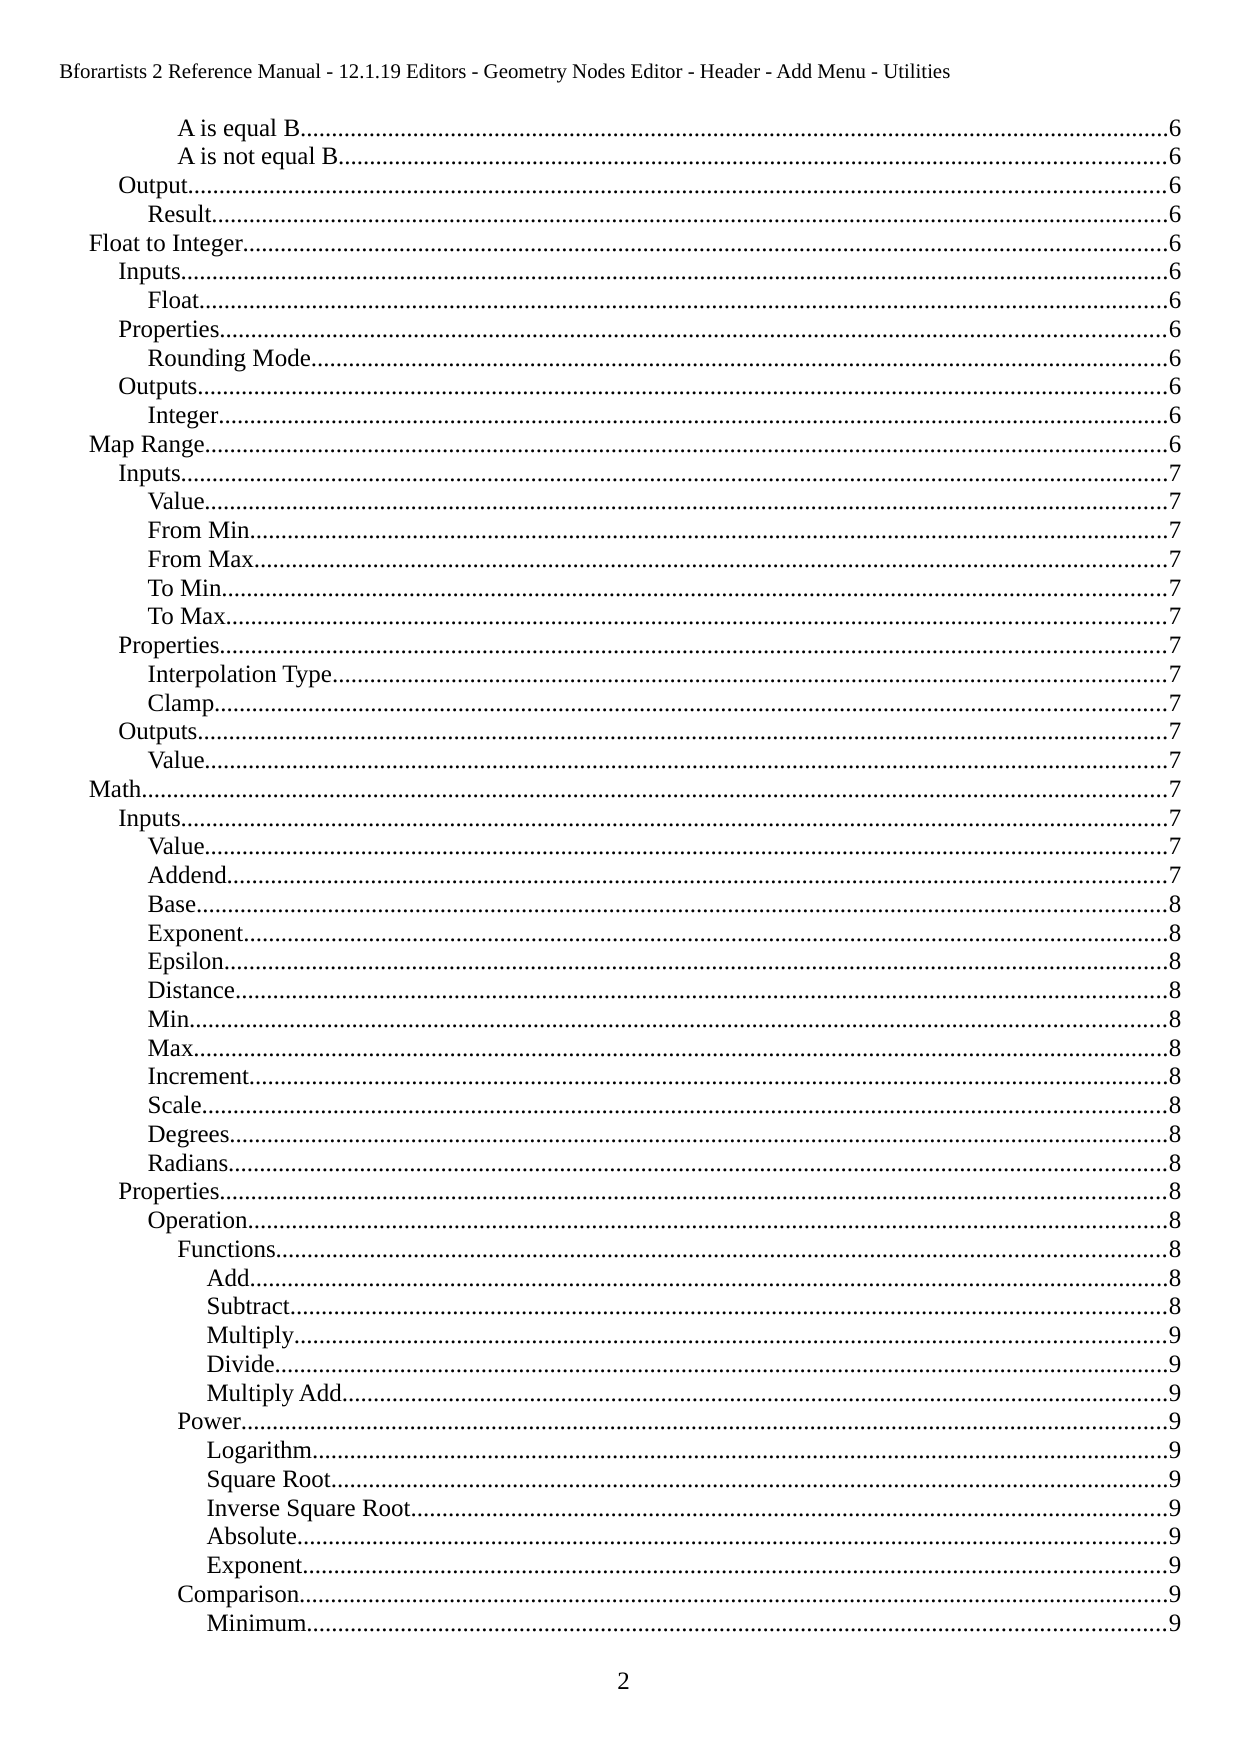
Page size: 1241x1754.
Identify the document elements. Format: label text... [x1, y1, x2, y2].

text Absolute 9 [206, 1521, 1181, 1550]
text Properties 7 [118, 630, 1181, 659]
text Logarithm 9 [206, 1435, 1181, 1464]
text Inputs 7 [118, 458, 1181, 486]
text Max 8 [147, 1033, 1181, 1061]
text Multiply 9 [206, 1320, 1181, 1349]
text Subtract 8 [206, 1291, 1181, 1320]
text Epsilon 8 [147, 946, 1181, 975]
text Inverse Square Root 9 [206, 1493, 1181, 1521]
text Output 6 [118, 170, 1181, 199]
text Float to Integer 6 [88, 228, 1181, 256]
text A is not equal B 6 [177, 141, 1181, 170]
text Addend 7 [147, 860, 1181, 889]
text Min 8 [147, 1004, 1181, 1033]
text Operation 8 [147, 1205, 1181, 1234]
text Outputs 6 [118, 371, 1181, 400]
text Math 7 [88, 774, 1181, 803]
text Radians 8 [147, 1148, 1181, 1176]
text From Min 7 [147, 515, 1181, 544]
text Scale 8 [147, 1090, 1181, 1119]
text Distance 8 [147, 975, 1181, 1004]
text Outputs 7 [118, 716, 1181, 745]
text Degrees 8 [147, 1119, 1181, 1148]
text Increment 8 [147, 1061, 1181, 1090]
text Value 7 [147, 486, 1181, 515]
text Rounding Mode 6 [147, 343, 1181, 371]
text Minimum 9 [206, 1608, 1181, 1636]
text Map Range 6 [88, 429, 1181, 458]
text Exponent 8 [147, 918, 1181, 946]
text Add 8 [206, 1263, 1181, 1291]
text Inputs 7 [118, 803, 1181, 831]
text Value 7 [147, 831, 1181, 860]
text Exponent 9 [206, 1550, 1181, 1579]
text Power 9 [177, 1406, 1181, 1435]
text Inputs 6 [118, 256, 1181, 285]
text A is equal B 6 [177, 113, 1181, 141]
text Float 6 [147, 285, 1181, 314]
text Properties 8 [118, 1176, 1181, 1205]
text Clamp 7 [147, 688, 1181, 716]
text Integer 6 [147, 400, 1181, 429]
text To Max 7 [147, 601, 1181, 630]
text Divide 9 [206, 1349, 1181, 1378]
text Square Root 9 [206, 1464, 1181, 1493]
text Result 6 [147, 199, 1181, 228]
text From Max 7 [147, 544, 1181, 573]
text Interpolation Type 7 [147, 659, 1181, 688]
text Comparison 9 [177, 1579, 1181, 1608]
text Base 8 [147, 889, 1181, 918]
text Properties 6 [118, 314, 1181, 343]
text Value 7 [147, 745, 1181, 774]
text Functions 8 [177, 1234, 1181, 1263]
text Multiply Add 9 [206, 1378, 1181, 1406]
text To Min 7 [147, 573, 1181, 601]
